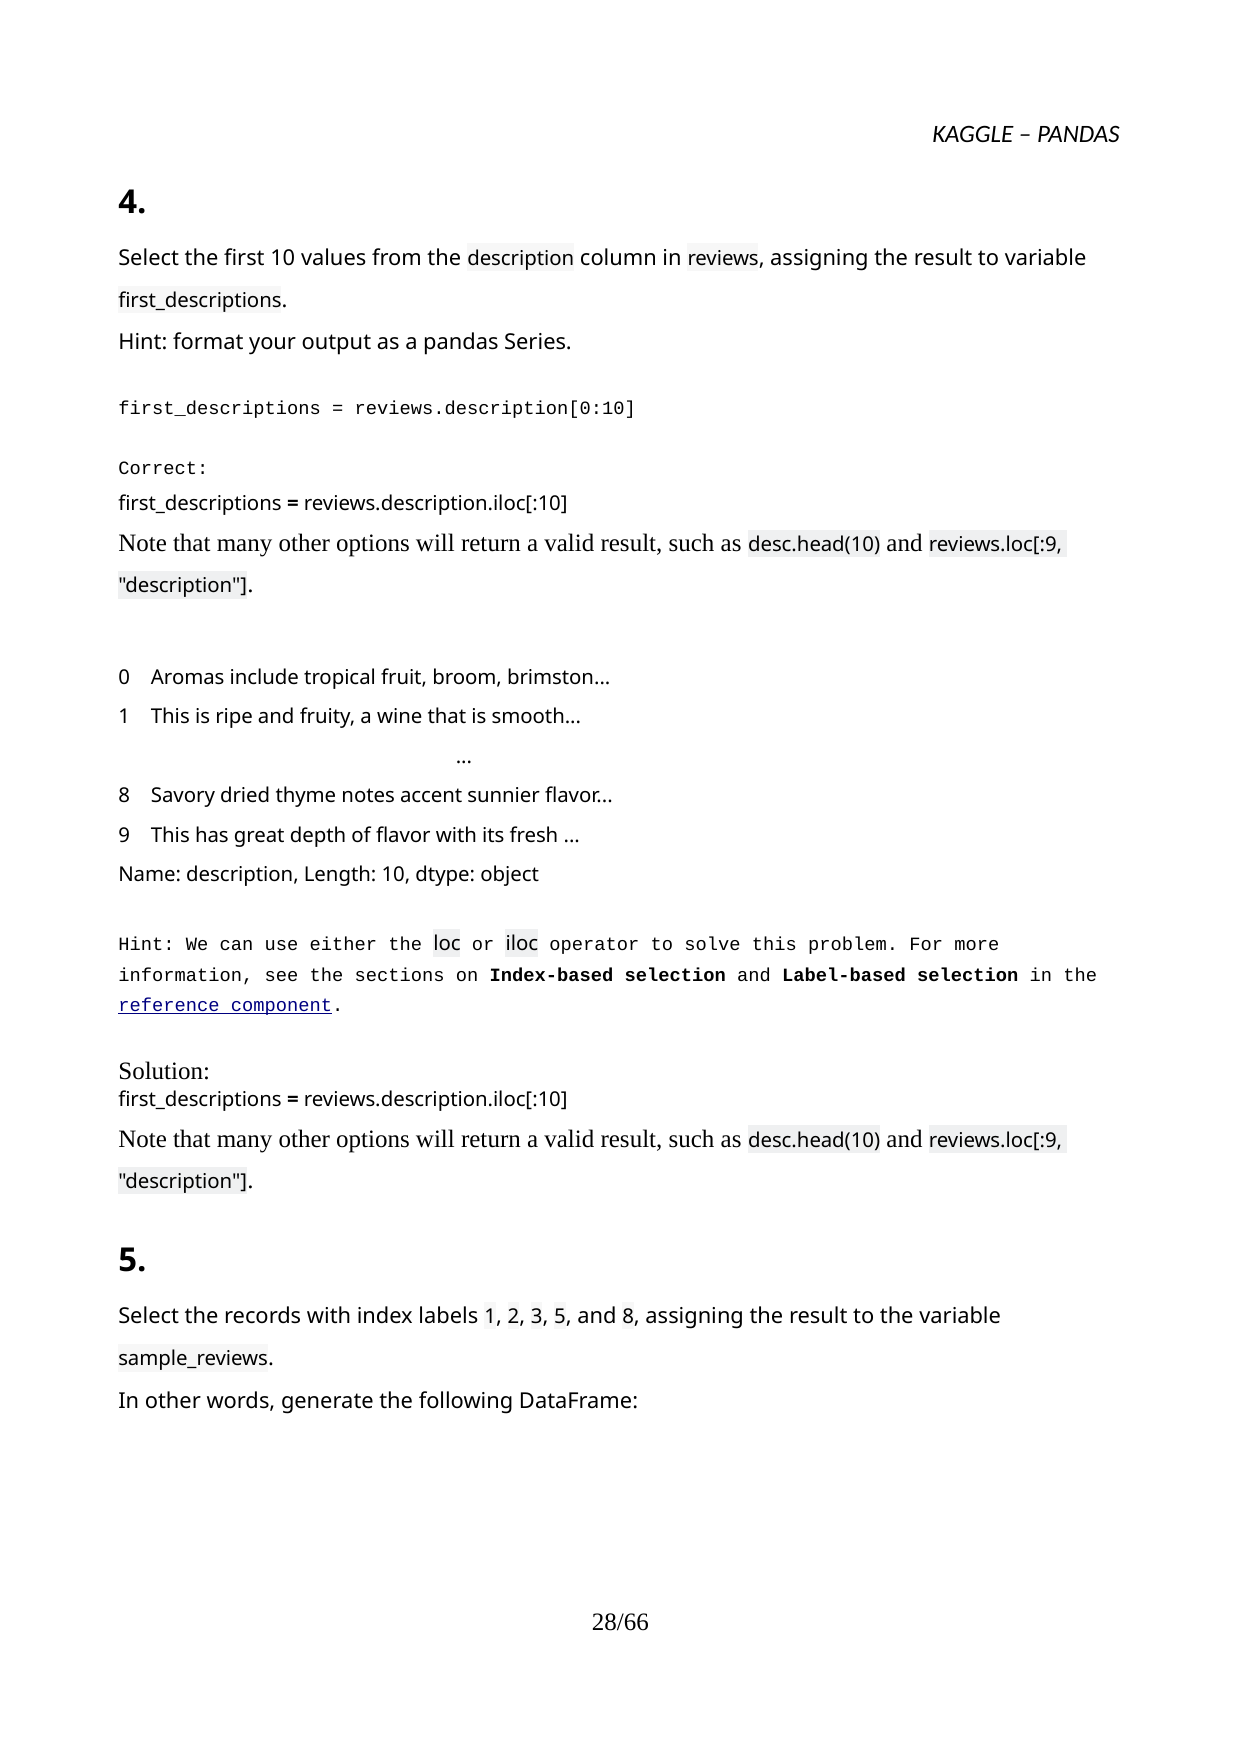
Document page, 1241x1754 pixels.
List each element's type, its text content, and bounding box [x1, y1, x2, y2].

text Solution: [118, 1056, 1122, 1084]
text Hint: We can use either the loc or iloc operator to solve this problem. For more information, see the sections on Index-based selection and Label-based selection in the reference component. [118, 929, 1122, 1017]
text 1 This is ripe and fruity, a wine that is smooth... [118, 702, 1122, 730]
text Note that many other options will return a valid result, such as desc.head(10) and reviews.loc[:9, "description"]. [118, 528, 1122, 599]
text first_descriptions = reviews.description.iloc[:10] [118, 1084, 1122, 1112]
text Correct: [118, 459, 1122, 480]
text Select the records with index labels 1, 2, 3, 5, and 8, assigning the result to the variable sample_reviews. [118, 1300, 1122, 1372]
text 9 This has great depth of flavor with its fresh ... [118, 820, 1122, 848]
subtitle 4. [118, 178, 1122, 223]
text Note that many other options will return a valid result, such as desc.head(10) and reviews.loc[:9, "description"]. [118, 1124, 1122, 1194]
text first_descriptions = reviews.description[0:10] [118, 398, 1122, 420]
text In other words, generate the following DataFrame: [118, 1385, 1122, 1414]
text first_descriptions = reviews.description.iloc[:10] [118, 489, 1122, 517]
text ... [118, 741, 1122, 769]
text Name: description, Length: 10, dtype: object [118, 859, 1122, 887]
text 8 Savory dried thyme notes accent sunnier flavor... [118, 781, 1122, 809]
text Select the first 10 values from the description column in reviews, assigning the result to variable first_descriptions. [118, 242, 1122, 314]
text 0 Aromas include tropical fruit, broom, brimston... [118, 663, 1122, 690]
text Hint: format your output as a pandas Series. [118, 326, 1122, 356]
subtitle 5. [118, 1237, 1122, 1281]
